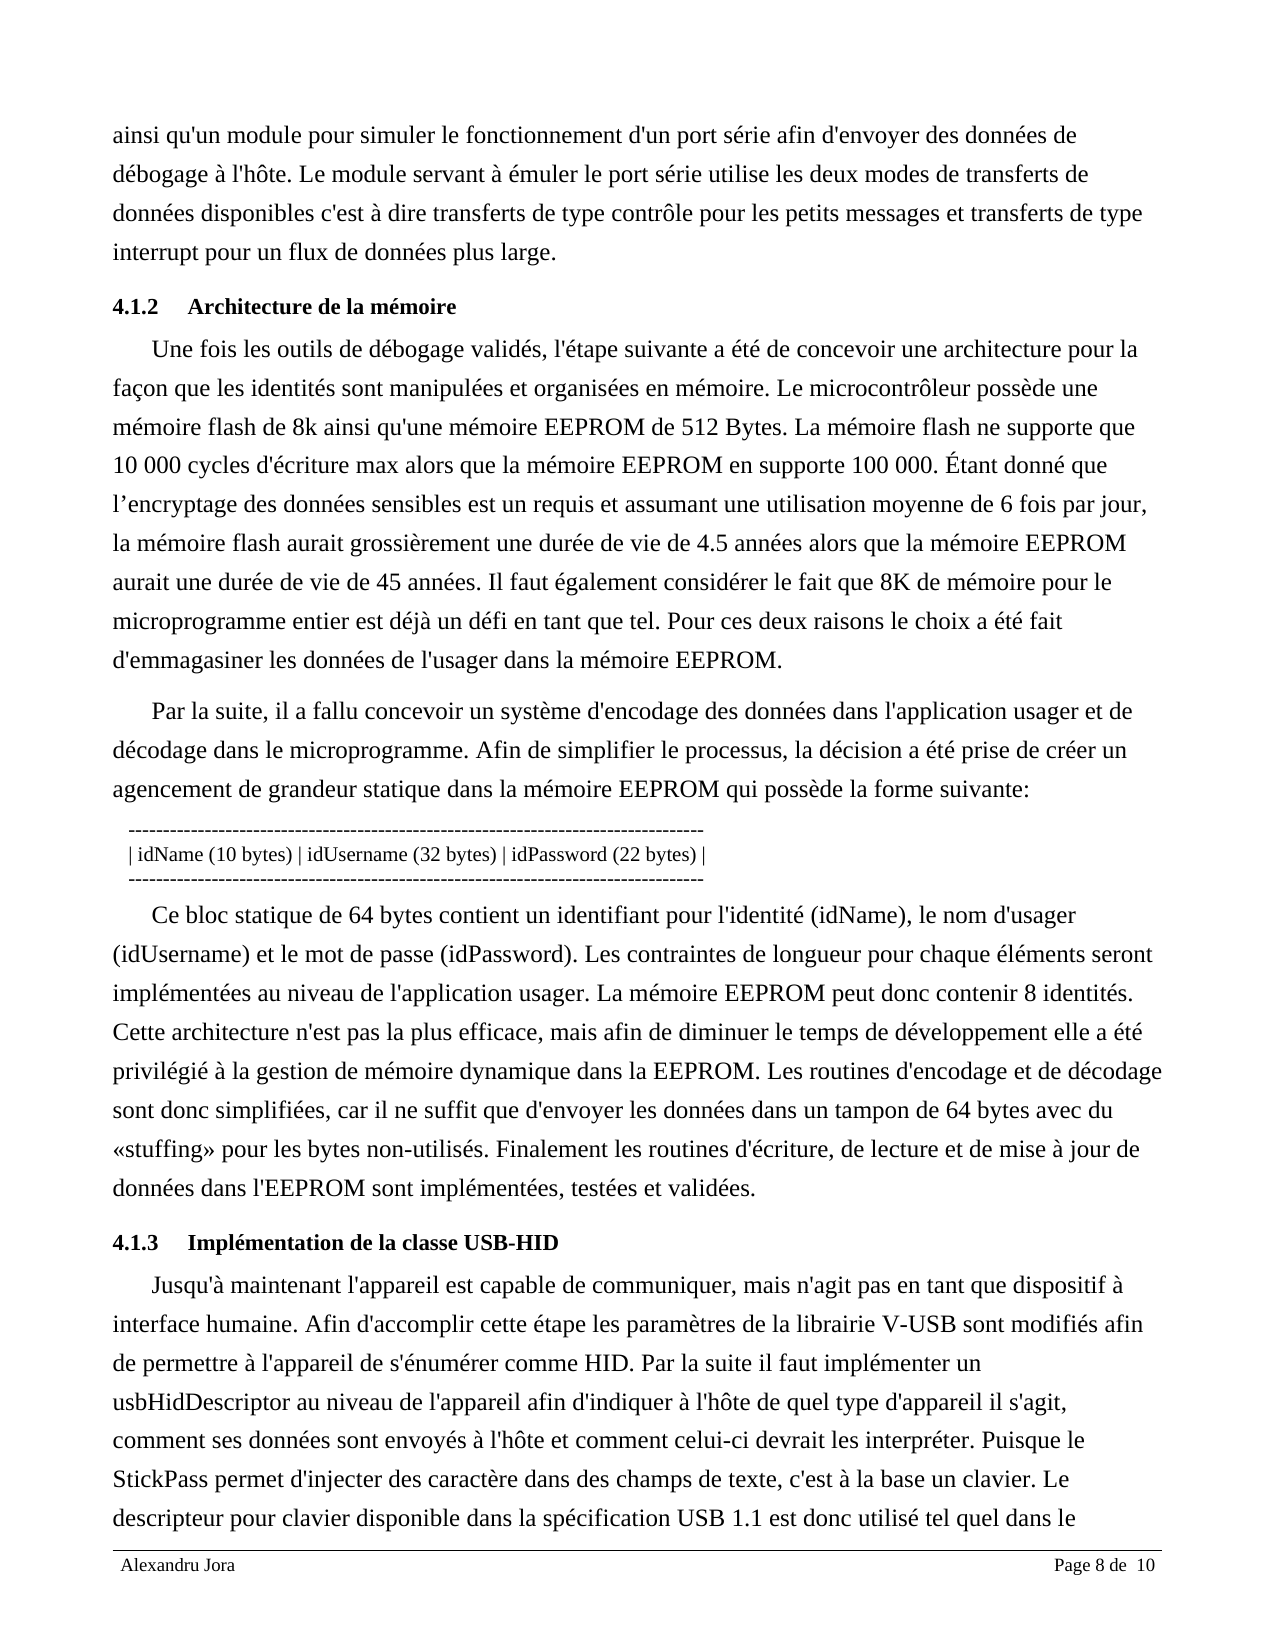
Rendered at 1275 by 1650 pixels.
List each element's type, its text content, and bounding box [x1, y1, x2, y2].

text ainsi qu'un module pour simuler le fonctionnement d'un port série afin d'envoyer des données de débogage à l'hôte. Le module servant à émuler le port série utilise les deux modes de transferts de données disponibles c'est à dire transferts de type contrôle pour les petits messages et transferts de type interrupt pour un flux de données plus large. [112, 112, 1162, 268]
text ----------------------------------------------------------------------------------- [112, 817, 1162, 841]
text Jusqu'à maintenant l'appareil est capable de communiquer, mais n'agit pas en tant que dispositif à interface humaine. Afin d'accomplir cette étape les paramètres de la librairie V-USB sont modifiés afin de permettre à l'appareil de s'énumérer comme HID. Par la suite il faut implémenter un usbHidDescriptor au niveau de l'appareil afin d'indiquer à l'hôte de quel type d'appareil il s'agit, comment ses données sont envoyés à l'hôte et comment celui-ci devrait les interpréter. Puisque le StickPass permet d'injecter des caractère dans des champs de texte, c'est à la base un clavier. Le descripteur pour clavier disponible dans la spécification USB 1.1 est donc utilisé tel quel dans le [112, 1262, 1162, 1534]
text ----------------------------------------------------------------------------------- [112, 866, 1162, 889]
text Par la suite, il a fallu concevoir un système d'encodage des données dans l'application usager et de décodage dans le microprogramme. Afin de simplifier le processus, la décision a été prise de créer un agencement de grandeur statique dans la mémoire EEPROM qui possède la forme suivante: [112, 688, 1162, 805]
text Ce bloc statique de 64 bytes contient un identifiant pour l'identité (idName), le nom d'usager (idUsername) et le mot de passe (idPassword). Les contraintes de longueur pour chaque éléments seront implémentées au niveau de l'application usager. La mémoire EEPROM peut donc contenir 8 identités. Cette architecture n'est pas la plus efficace, mais afin de diminuer le temps de développement elle a été privilégié à la gestion de mémoire dynamique dans la EEPROM. Les routines d'encodage et de décodage sont donc simplifiées, car il ne suffit que d'envoyer les données dans un tampon de 64 bytes avec du «stuffing» pour les bytes non-utilisés. Finalement les routines d'écriture, de lecture et de mise à jour de données dans l'EEPROM sont implémentées, testées et validées. [112, 893, 1162, 1204]
text | idName (10 bytes) | idUsername (32 bytes) | idPassword (22 bytes) | [112, 841, 1162, 866]
text Une fois les outils de débogage validés, l'étape suivante a été de concevoir une architecture pour la façon que les identités sont manipulées et organisées en mémoire. Le microcontrôleur possède une mémoire flash de 8k ainsi qu'une mémoire EEPROM de 512 Bytes. La mémoire flash ne supporte que 10 000 cycles d'écriture max alors que la mémoire EEPROM en supporte 100 000. Étant donné que l’encryptage des données sensibles est un requis et assumant une utilisation moyenne de 6 fois par jour, la mémoire flash aurait grossièrement une durée de vie de 4.5 années alors que la mémoire EEPROM aurait une durée de vie de 45 années. Il faut également considérer le fait que 8K de mémoire pour le microprogramme entier est déjà un défi en tant que tel. Pour ces deux raisons le choix a été fait d'emmagasiner les données de l'usager dans la mémoire EEPROM. [112, 326, 1162, 677]
subtitle Architecture de la mémoire [112, 293, 1162, 320]
subtitle Implémentation de la classe USB-HID [112, 1229, 1162, 1256]
